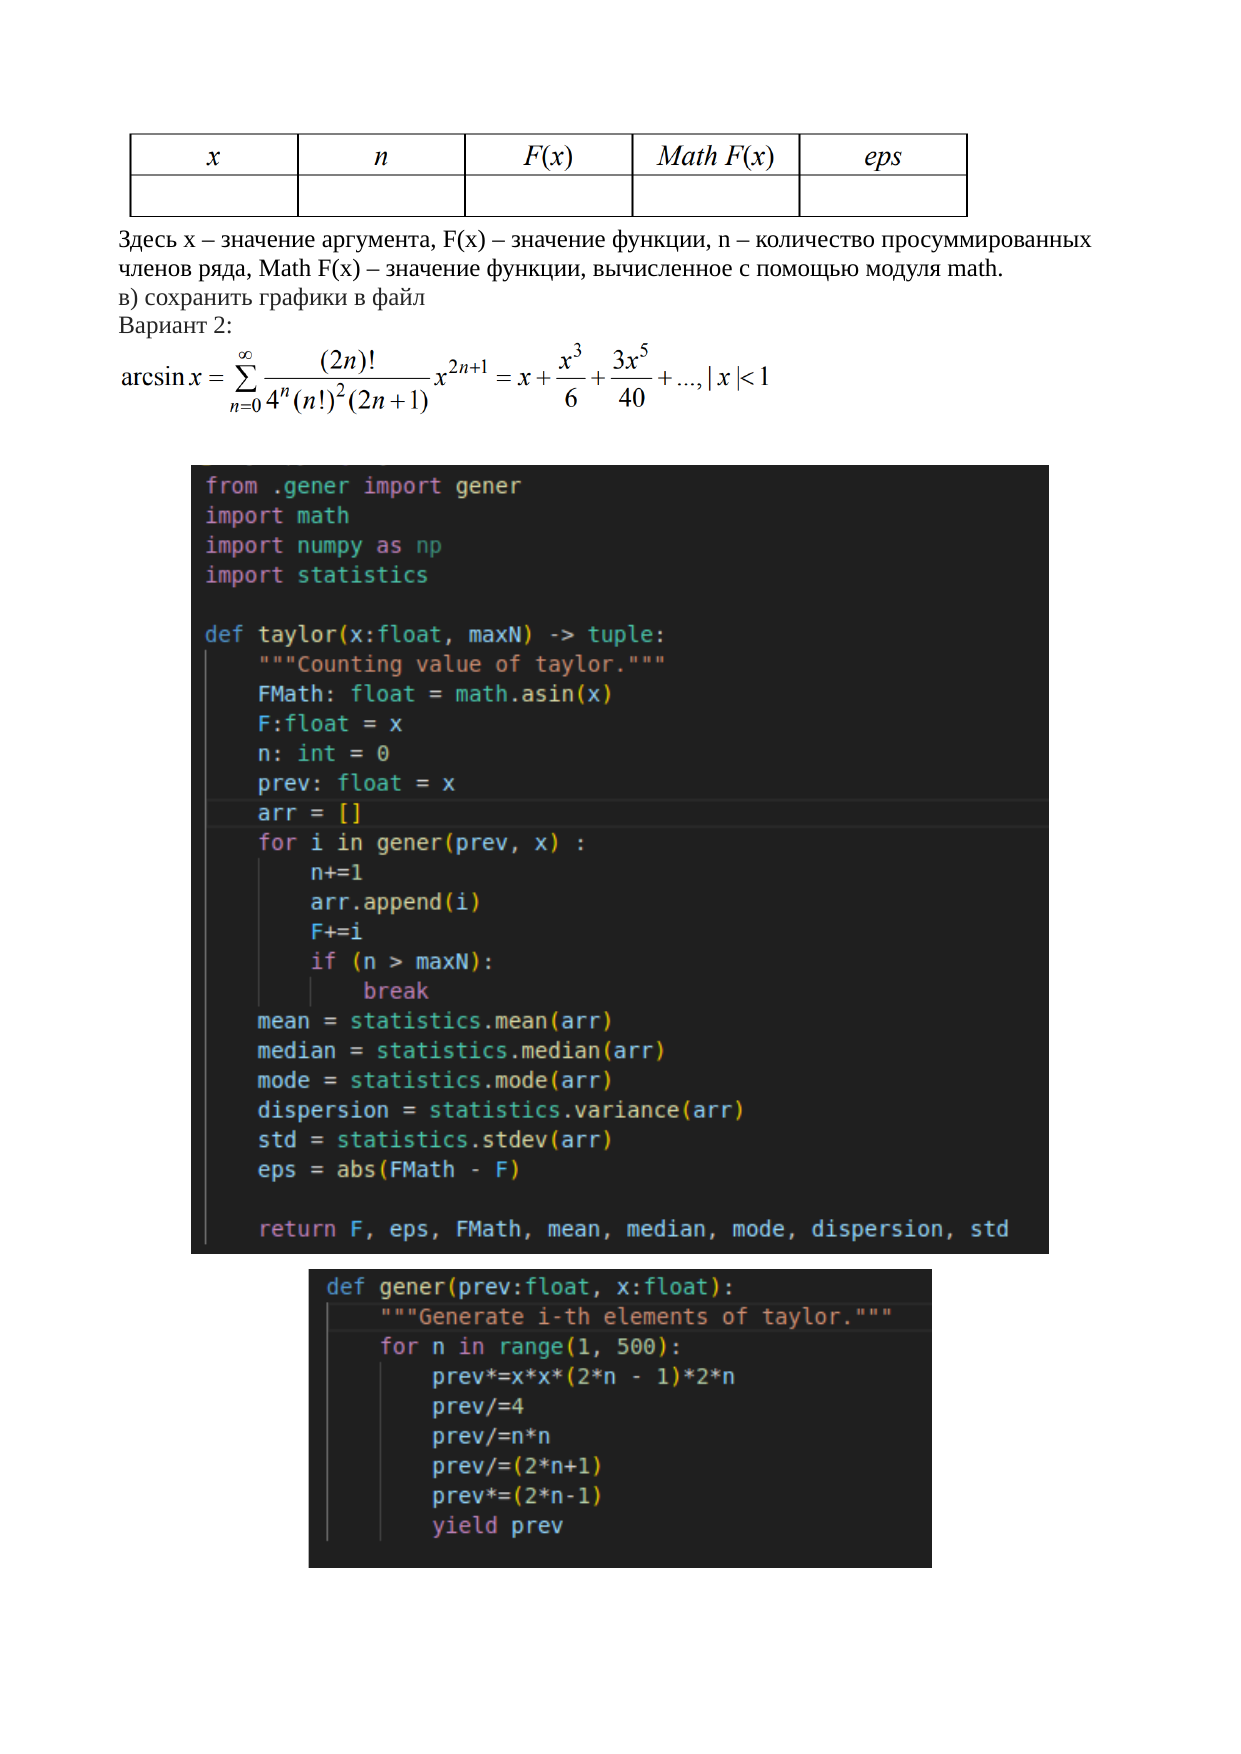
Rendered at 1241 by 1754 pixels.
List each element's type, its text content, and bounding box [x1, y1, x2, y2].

text в) сохранить графики в файл [118, 282, 1122, 311]
picture [191, 465, 1049, 1254]
picture [118, 118, 972, 225]
text Здесь x – значение аргумента, F(x) – значение функции, n – количество просуммированных членов ряда, Math F(x) – значение функции, вычисленное с помощью модуля math. [118, 224, 1122, 282]
picture [308, 1269, 932, 1568]
picture [118, 339, 774, 419]
text Вариант 2: [118, 311, 1122, 339]
